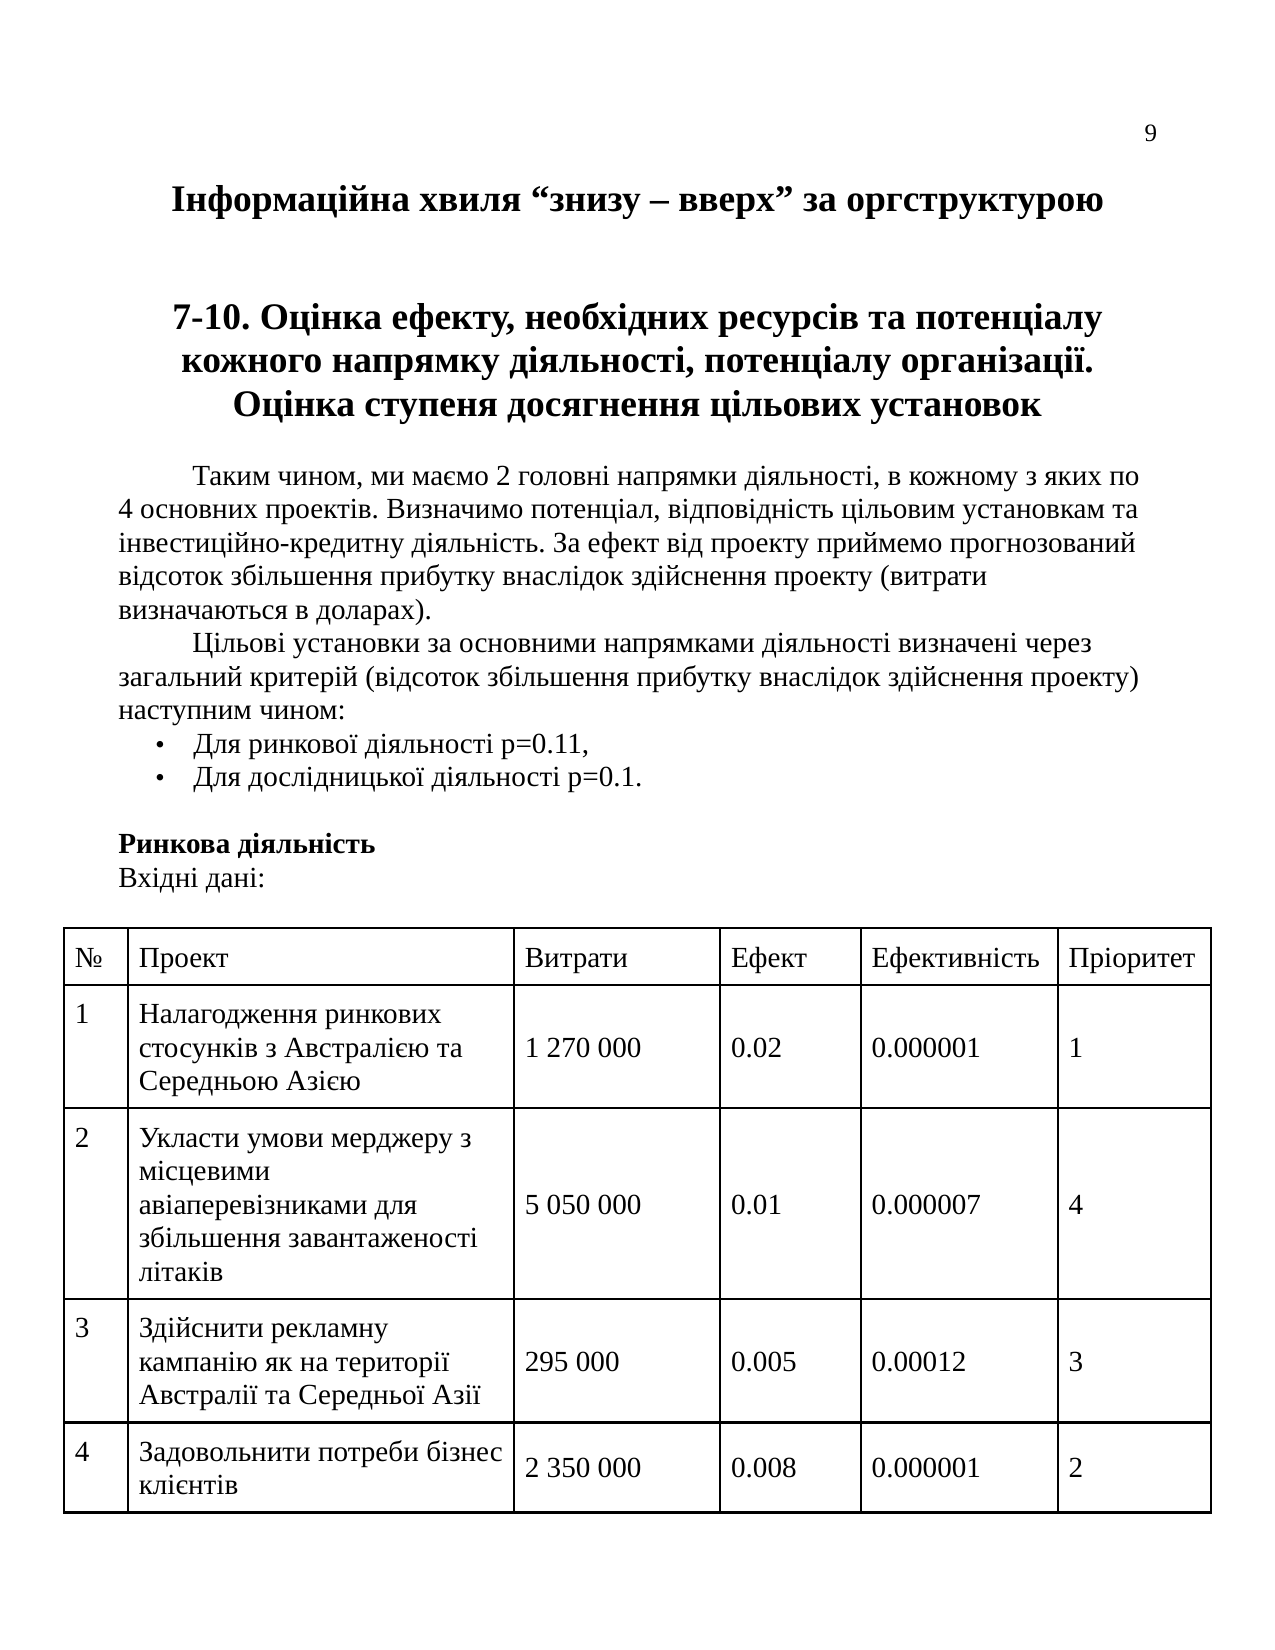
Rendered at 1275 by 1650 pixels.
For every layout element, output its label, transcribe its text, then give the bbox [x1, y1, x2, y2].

table_cell 295 000 [515, 1300, 719, 1421]
table_cell Укласти умови мерджеру з місцевими авіаперевізниками для збільшення завантаженості літаків [129, 1109, 513, 1298]
list Для ринкової діяльності р=0.11, [156, 726, 1157, 759]
table_header Ефект [721, 929, 860, 984]
table_cell 0.008 [721, 1424, 860, 1511]
table_header Ефективність [862, 929, 1057, 984]
table_cell 2 [1059, 1424, 1210, 1511]
subtitle 7-10. Оцінка ефекту, необхідних ресурсів та потенціалу кожного напрямку діяльності, потенціалу організації. Оцінка ступеня досягнення цільових установок [118, 295, 1157, 424]
text Ринкова діяльність [118, 827, 1157, 860]
table_cell 3 [1059, 1300, 1210, 1421]
table_cell 0.02 [721, 986, 860, 1107]
table_header Проект [129, 929, 513, 984]
text Таким чином, ми маємо 2 головні напрямки діяльності, в кожному з яких по 4 основних проектів. Визначимо потенціал, відповідність цільовим установкам та інвестиційно-кредитну діяльність. За ефект від проекту приймемо прогнозований відсоток збільшення прибутку внаслідок здійснення проекту (витрати визначаються в доларах). [118, 458, 1157, 625]
table_cell Здійснити рекламну кампанію як на території Австралії та Середньої Азії [129, 1300, 513, 1421]
table_header Пріоритет [1059, 929, 1210, 984]
subtitle Інформаційна хвиля “знизу – вверх” за оргструктурою [118, 176, 1157, 219]
text Цільові установки за основними напрямками діяльності визначені через загальний критерій (відсоток збільшення прибутку внаслідок здійснення проекту) наступним чином: [118, 625, 1157, 726]
text Вхідні дані: [118, 860, 1157, 894]
table_cell 1 [65, 986, 127, 1107]
table_cell 0.000007 [862, 1109, 1057, 1298]
table_cell 0.000001 [862, 986, 1057, 1107]
table_cell 3 [65, 1300, 127, 1421]
table_cell 0.000001 [862, 1424, 1057, 1511]
table_header Витрати [515, 929, 719, 984]
table_cell 2 [65, 1109, 127, 1298]
table_cell Налагодження ринкових стосунків з Австралією та Середньою Азією [129, 986, 513, 1107]
table_cell 0.01 [721, 1109, 860, 1298]
table_cell 4 [65, 1424, 127, 1511]
list Для дослідницької діяльності р=0.1. [156, 759, 1157, 793]
table_cell 0.005 [721, 1300, 860, 1421]
table_cell 5 050 000 [515, 1109, 719, 1298]
table_cell 0.00012 [862, 1300, 1057, 1421]
table_cell 1 270 000 [515, 986, 719, 1107]
table_cell 1 [1059, 986, 1210, 1107]
table_cell 4 [1059, 1109, 1210, 1298]
table_header № [65, 929, 127, 984]
table_cell Задовольнити потреби бізнес клієнтів [129, 1424, 513, 1511]
table_cell 2 350 000 [515, 1424, 719, 1511]
